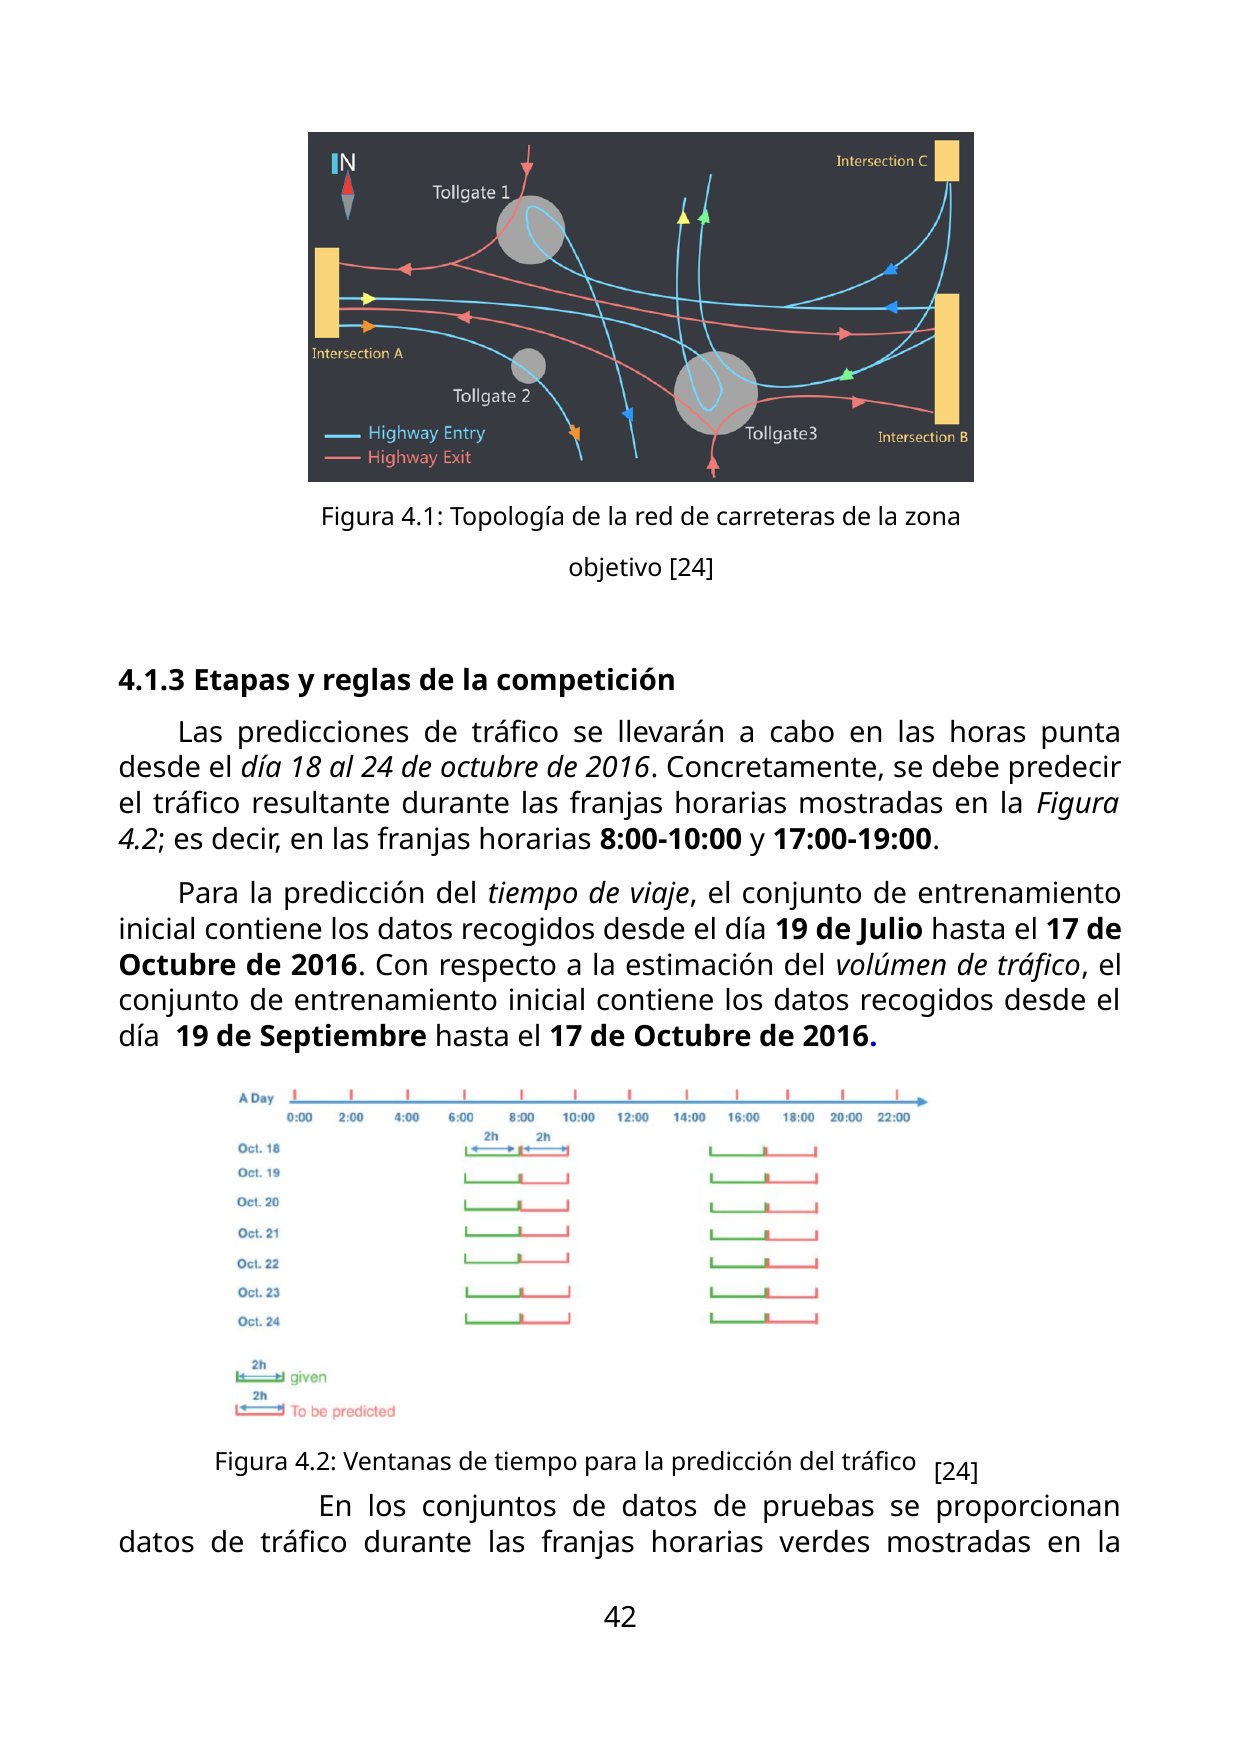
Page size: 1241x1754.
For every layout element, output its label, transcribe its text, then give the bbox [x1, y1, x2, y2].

text Para la predicción del tiempo de viaje, el conjunto de entrenamiento inicial contiene los datos recogidos desde el día 19 de Julio hasta el 17 de Octubre de 2016. Con respecto a la estimación del volúmen de tráfico, el conjunto de entrenamiento inicial contiene los datos recogidos desde el día 19 de Septiembre hasta el 17 de Octubre de 2016. [118, 872, 1122, 1055]
subtitle Etapas y reglas de la competición [118, 659, 1122, 698]
text Las predicciones de tráfico se llevarán a cabo en las horas punta desde el día 18 al 24 de octubre de 2016. Concretamente, se debe predecir el tráfico resultante durante las franjas horarias mostradas en la Figura 4.2; es decir, en las franjas horarias 8:00-10:00 y 17:00-19:00. [118, 711, 1122, 858]
text [24] En los conjuntos de datos de pruebas se proporcionan datos de tráfico durante las franjas horarias verdes mostradas en la Figura 4.2. Esta información se puede utilizar como un indicador de tráfico en las próximas dos horas, que es lo que se va a proceder a predecir. En este aspecto, los concursantes no están restringidos a usar sólo los datos anteriores de las 2 horas antes de los intervalos de tiempo a estimar. No obstante, cada predicción está restringida a usar sólo los datos de tráfico anteriores a la ventana de tiempo predicha. [118, 1449, 1122, 1561]
picture [215, 1070, 945, 1427]
text Figura 4.2: Ventanas de tiempo para la predicción del tráfico [204, 1109, 933, 1477]
text Figura 4.1: Topología de la red de carreteras de la zona objetivo [24] [308, 482, 974, 584]
picture [308, 132, 974, 482]
